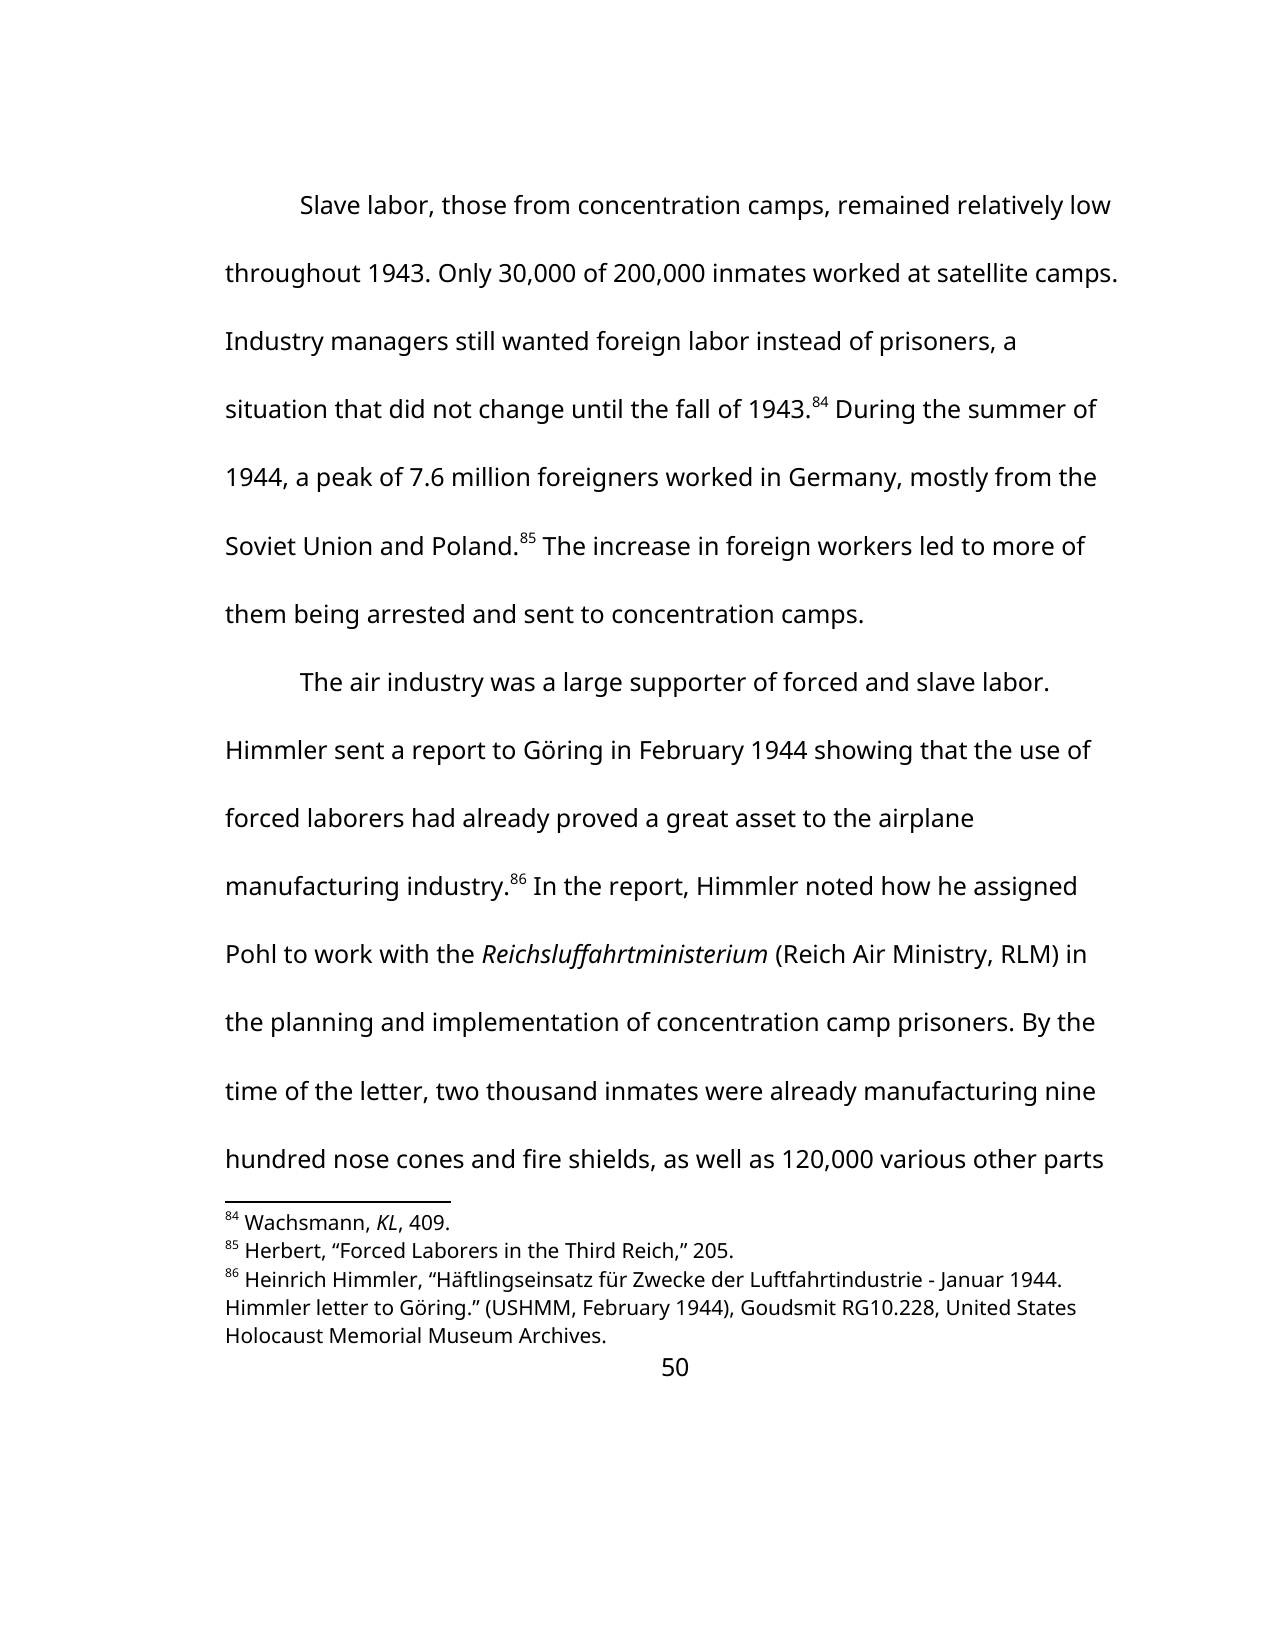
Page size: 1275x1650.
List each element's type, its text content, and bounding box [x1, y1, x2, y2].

text The air industry was a large supporter of forced and slave labor. Himmler sent a report to Göring in February 1944 showing that the use of forced laborers had already proved a great asset to the airplane manufacturing industry. In the report, Himmler noted how he assigned Pohl to work with the Reichsluffahrtministerium (Reich Air Ministry, RLM) in the planning and implementation of concentration camp prisoners. By the time of the letter, two thousand inmates were already manufacturing nine hundred nose cones and fire shields, as well as 120,000 various other parts [225, 664, 1125, 1175]
text Herbert, “Forced Laborers in the Third Reich,” 205. [225, 1236, 1125, 1265]
text Slave labor, those from concentration camps, remained relatively low throughout 1943. Only 30,000 of 200,000 inmates worked at satellite camps. Industry managers still wanted foreign labor instead of prisoners, a situation that did not change until the fall of 1943. During the summer of 1944, a peak of 7.6 million foreigners worked in Germany, mostly from the Soviet Union and Poland. The increase in foreign workers led to more of them being arrested and sent to concentration camps. [225, 187, 1125, 630]
text Wachsmann, KL, 409. [225, 1208, 1125, 1236]
text Heinrich Himmler, “Häftlingseinsatz für Zwecke der Luftfahrtindustrie - Januar 1944. Himmler letter to Göring.” (USHMM, February 1944), Goudsmit RG10.228, United States Holocaust Memorial Museum Archives. [225, 1265, 1125, 1350]
